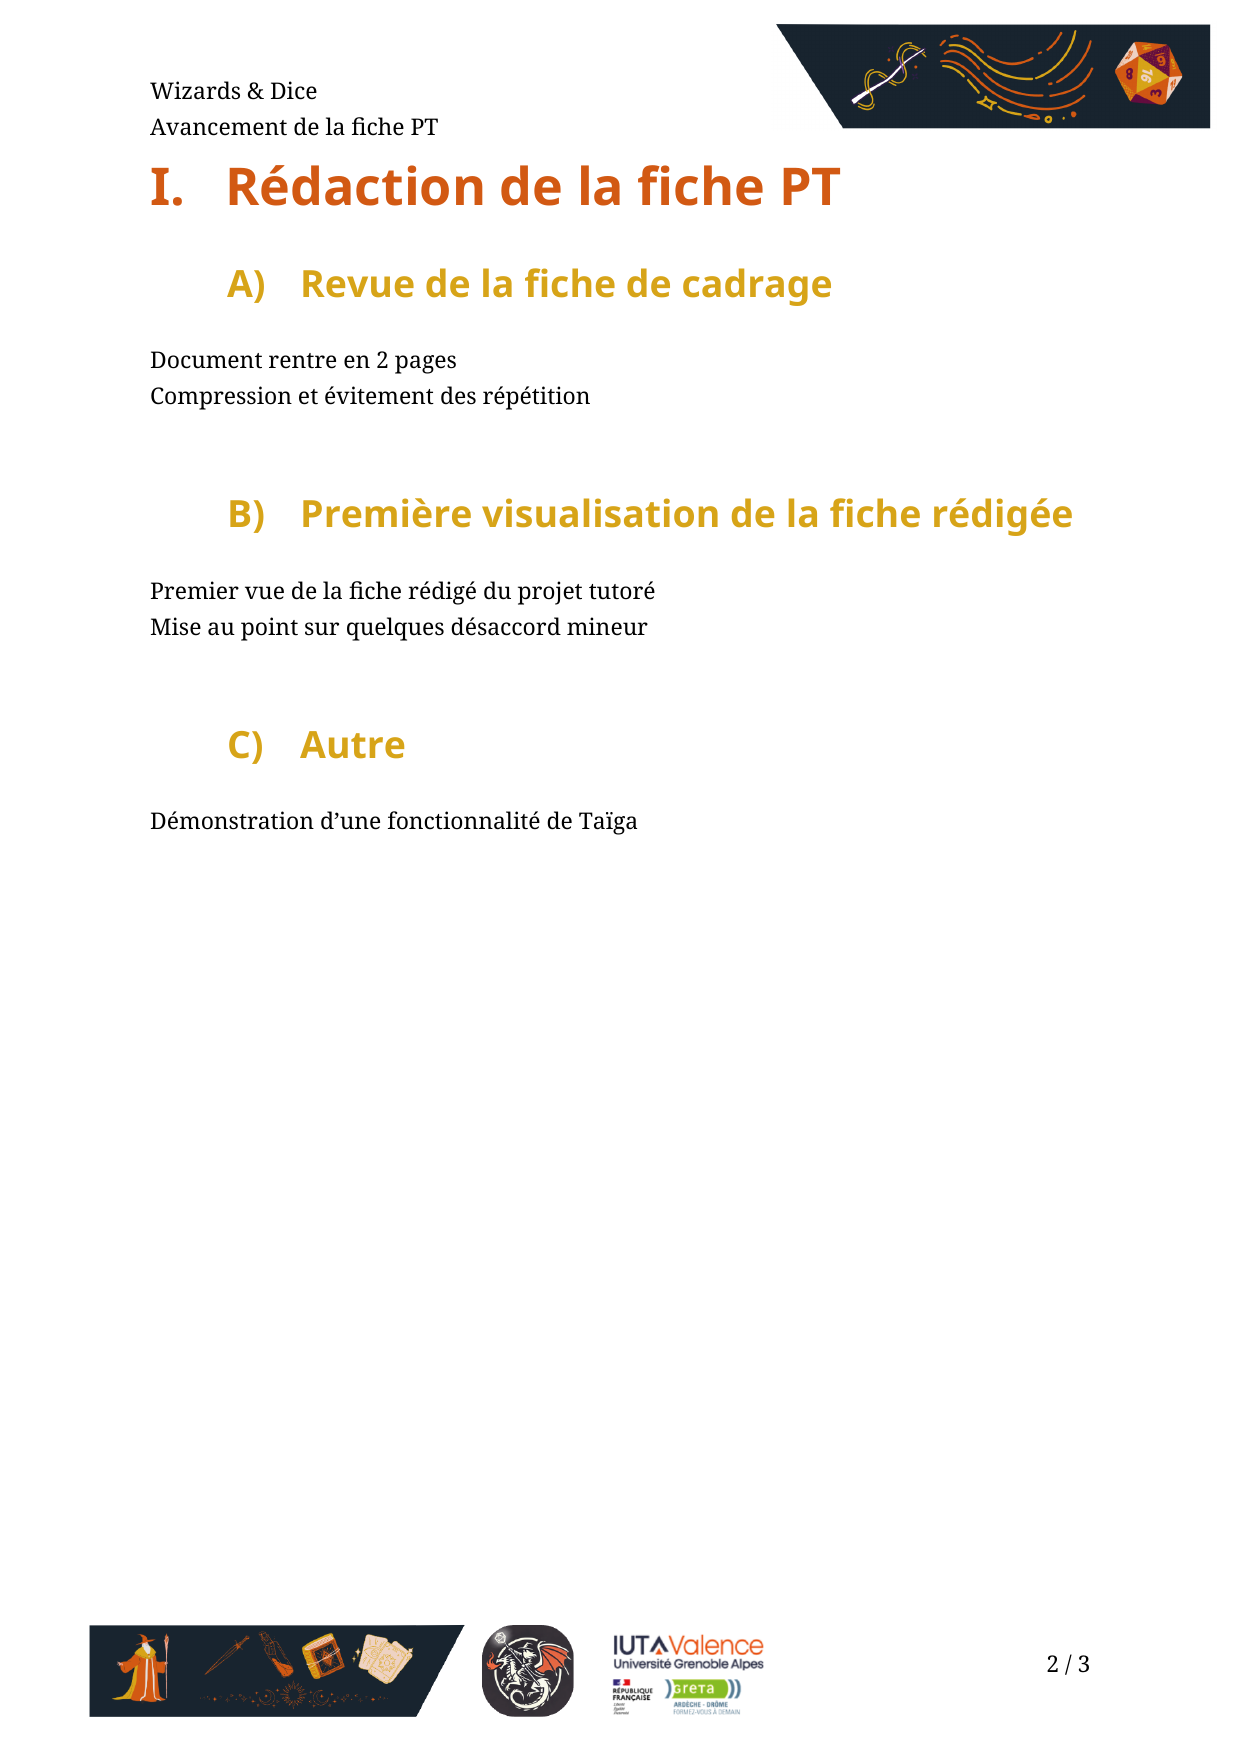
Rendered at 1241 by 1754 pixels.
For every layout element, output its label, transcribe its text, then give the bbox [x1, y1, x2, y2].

subtitle Première visualisation de la fiche rédigée [227, 488, 1090, 539]
text Compression et évitement des répétition [150, 380, 1090, 411]
text Mise au point sur quelques désaccord mineur [150, 611, 1090, 642]
text Démonstration d’une fonctionnalité de Taïga [150, 805, 1090, 837]
subtitle Rédaction de la fiche PT [150, 150, 1090, 221]
subtitle Revue de la fiche de cadrage [227, 257, 1090, 308]
subtitle Autre [227, 718, 1090, 769]
picture [771, 21, 1218, 131]
text Premier vue de la fiche rédigé du projet tutoré [150, 574, 1090, 606]
picture [81, 1614, 788, 1726]
text Document rentre en 2 pages [150, 344, 1090, 375]
